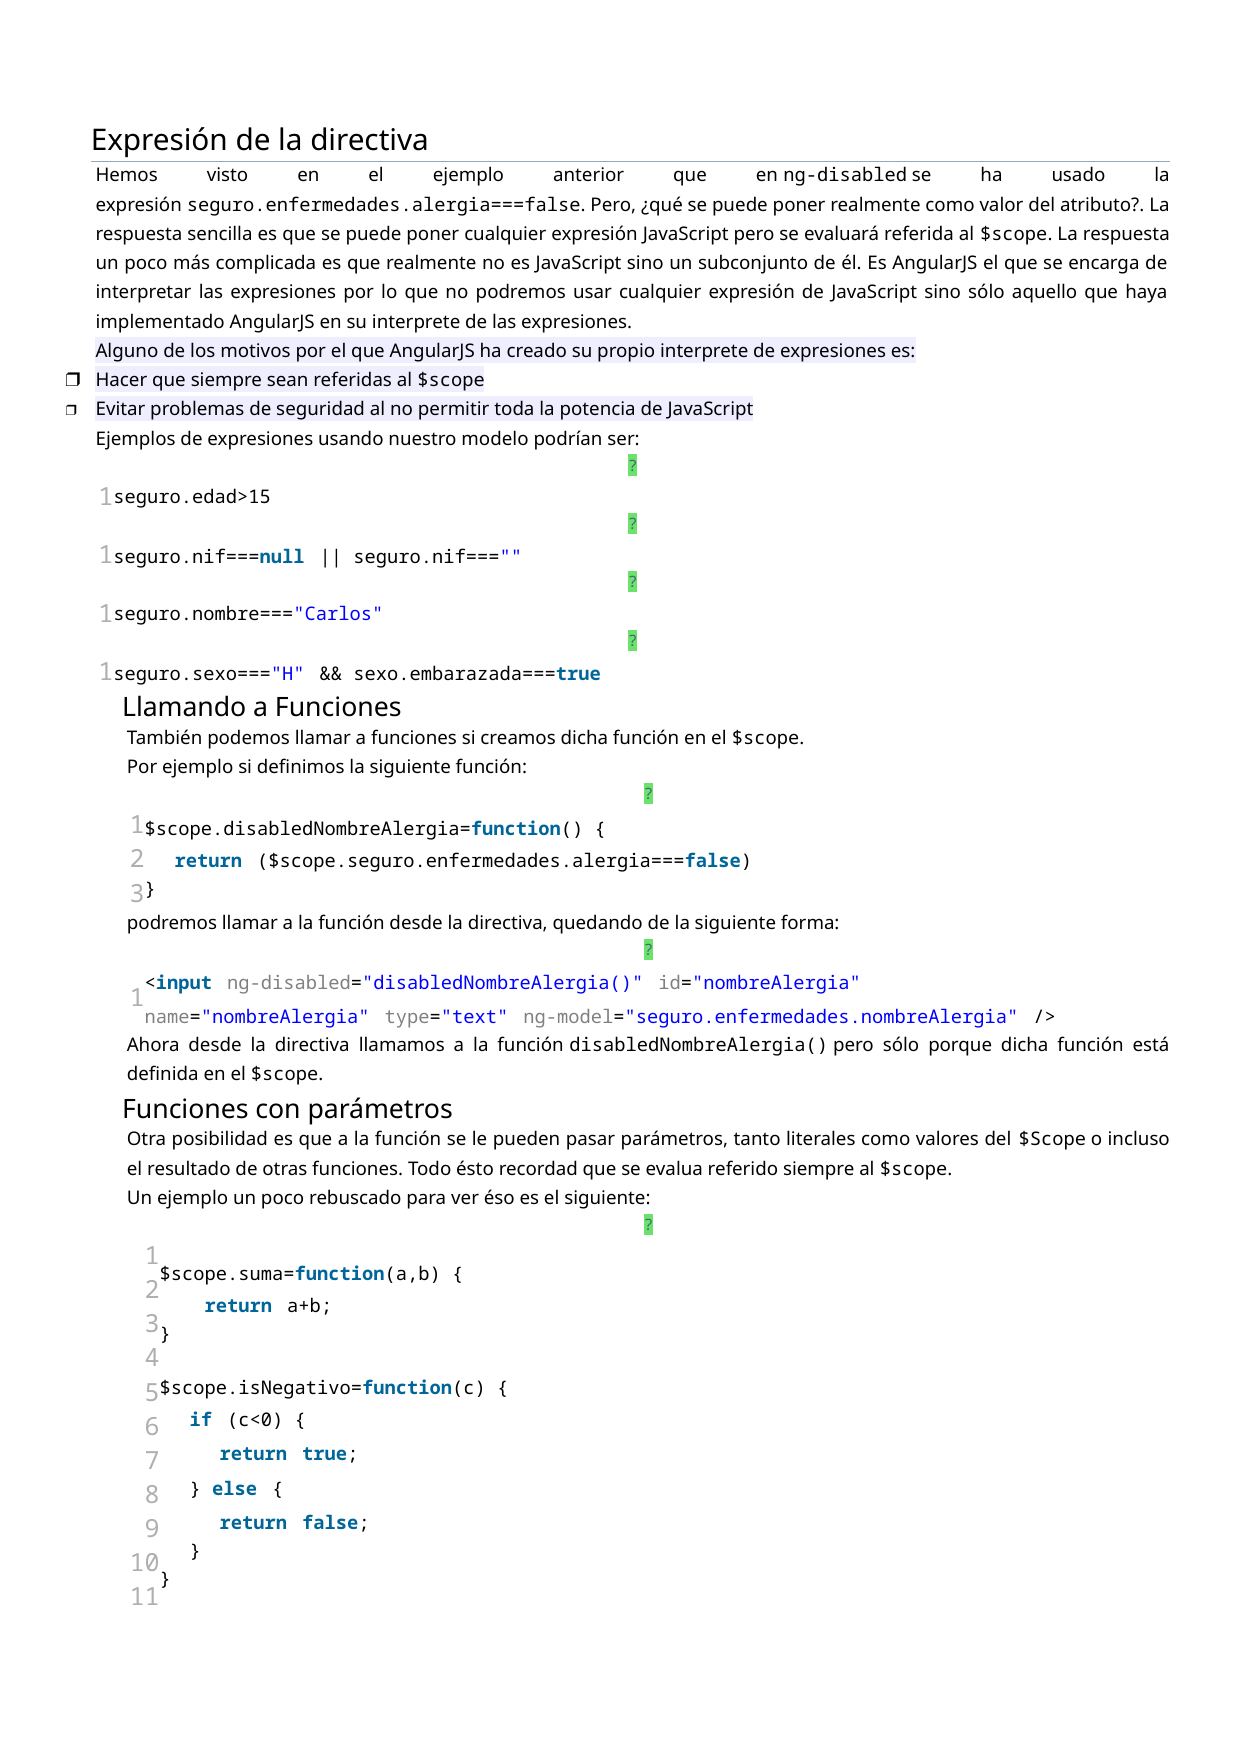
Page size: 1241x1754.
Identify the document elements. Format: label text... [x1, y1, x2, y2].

text ? [127, 783, 1170, 804]
table_header 1 2 3 [127, 807, 144, 909]
text Alguno de los motivos por el que AngularJS ha creado su propio interprete de expresiones es: [95, 337, 1170, 363]
table_header 1 [95, 654, 113, 688]
text ? [95, 571, 1170, 592]
table_header $scope.suma=function(a,b) { return a+b; } $scope.isNegativo=function(c) { if (c<0) { return true; } else { return false; } } [159, 1238, 509, 1613]
text ? [95, 454, 1170, 476]
table_header <input ng-disabled="disabledNombreAlergia()" id="nombreAlergia" name="nombreAlergia" type="text" ng-model="seguro.enfermedades.nombreAlergia" /> [144, 963, 1063, 1031]
text Un ejemplo un poco rebuscado para ver éso es el siguiente: [127, 1184, 1170, 1210]
table_header 1 [127, 963, 144, 1031]
text Ahora desde la directiva llamamos a la función disabledNombreAlergia() pero sólo porque dicha función está definida en el $scope. [127, 1031, 1170, 1086]
table_header 1 [95, 596, 113, 629]
text También podemos llamar a funciones si creamos dicha función en el $scope. [127, 724, 1170, 750]
table_header 1 2 3 4 5 6 7 8 9 10 11 [127, 1238, 159, 1613]
table_header $scope.disabledNombreAlergia=function() { return ($scope.seguro.enfermedades.alergia===false) } [144, 807, 755, 909]
text Otra posibilidad es que a la función se le pueden pasar parámetros, tanto literales como valores del $Scope o incluso el resultado de otras funciones. Todo ésto recordad que se evalua referido siempre al $scope. [127, 1126, 1170, 1181]
text ? [127, 1213, 1170, 1235]
list Evitar problemas de seguridad al no permitir toda la potencia de JavaScript [95, 396, 1170, 421]
text ? [95, 513, 1170, 534]
table_header seguro.sexo==="H" && sexo.embarazada===true [113, 654, 601, 688]
text Por ejemplo si definimos la siguiente función: [127, 753, 1170, 779]
table_header seguro.nombre==="Carlos" [113, 596, 384, 629]
subtitle Funciones con parámetros [122, 1089, 1170, 1126]
table_header seguro.nif===null || seguro.nif==="" [113, 537, 523, 571]
text ? [127, 938, 1170, 960]
text podremos llamar a la función desde la directiva, quedando de la siguiente forma: [127, 909, 1170, 935]
table_header 1 [95, 479, 113, 513]
subtitle Llamando a Funciones [122, 688, 1170, 724]
subtitle Expresión de la directiva [91, 118, 1170, 161]
table_header seguro.edad>15 [113, 479, 272, 513]
text Ejemplos de expresiones usando nuestro modelo podrían ser: [95, 425, 1170, 451]
table_header 1 [95, 537, 113, 571]
list Hacer que siempre sean referidas al $scope [95, 366, 1170, 392]
text Hemos visto en el ejemplo anterior que en ng-disabled se ha usado la expresión seguro.enfermedades.alergia===false. Pero, ¿qué se puede poner realmente como valor del atributo?. La respuesta sencilla es que se puede poner cualquier expresión JavaScript pero se evaluará referida al $scope. La respuesta un poco más complicada es que realmente no es JavaScript sino un subconjunto de él. Es AngularJS el que se encarga de interpretar las expresiones por lo que no podremos usar cualquier expresión de JavaScript sino sólo aquello que haya implementado AngularJS en su interprete de las expresiones. [95, 162, 1170, 333]
text ? [95, 629, 1170, 651]
